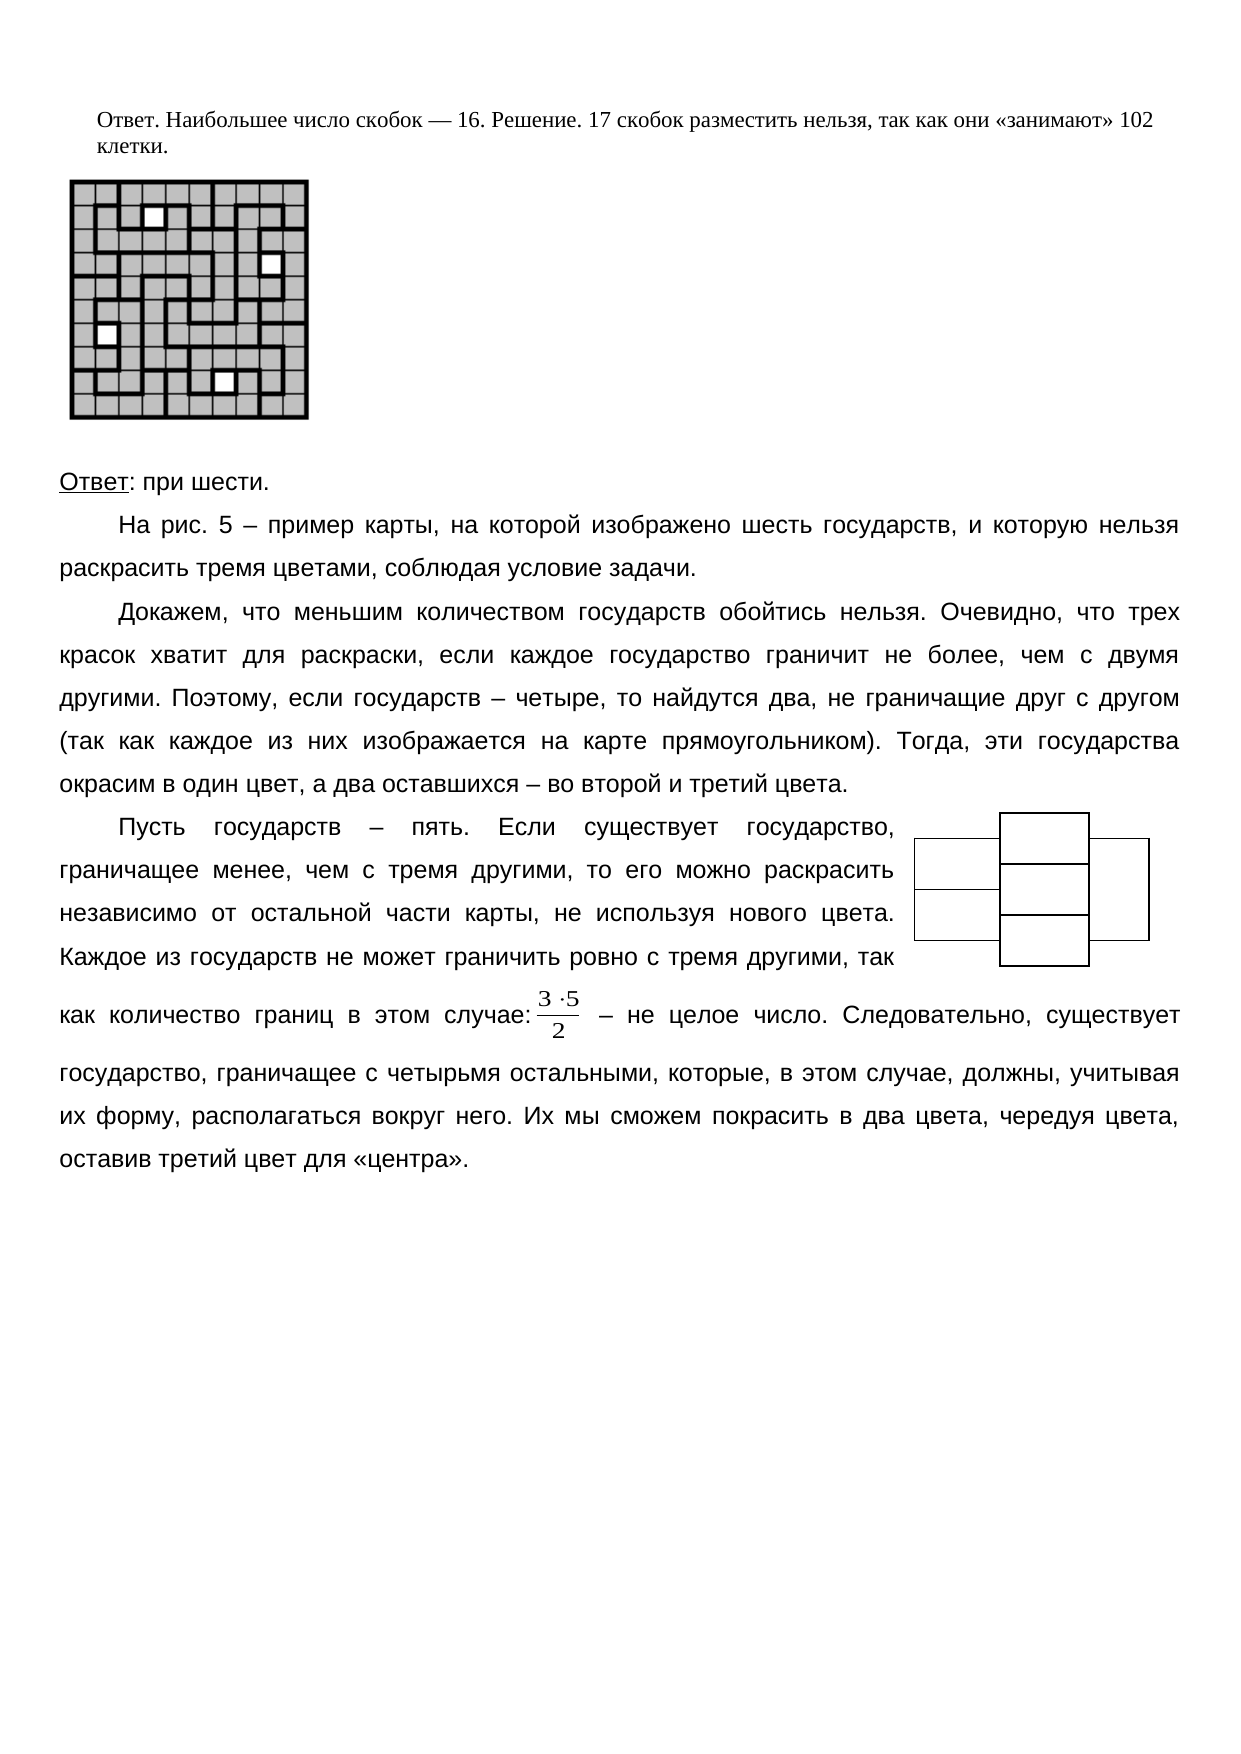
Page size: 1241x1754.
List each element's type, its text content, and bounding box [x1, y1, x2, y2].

table_header [1090, 812, 1149, 838]
text На рис. 5 – пример карты, на которой изображено шесть государств, и которую нельзя раскрасить тремя цветами, соблюдая условие задачи. [59, 510, 1181, 582]
table_cell [1090, 863, 1148, 889]
table_cell [1001, 865, 1088, 889]
table_cell [1001, 838, 1088, 863]
table_cell [915, 839, 999, 863]
text Пусть государств – пять. Если существует государство, граничащее менее, чем с тремя другими, то его можно раскрасить независимо от остальной части карты, не используя нового цвета. Каждое из государств не может граничить ровно с тремя другими, так как количество границ в этом случае: – не целое число. Следовательно, существует государство, граничащее с четырьмя остальными, которые, в этом случае, должны, учитывая их форму, располагаться вокруг него. Их мы сможем покрасить в два цвета, чередуя цвета, оставив третий цвет для «центра». [59, 812, 1181, 1173]
text Ответ: при шести. [59, 467, 1181, 496]
picture [59, 169, 320, 431]
text Докажем, что меньшим количеством государств обойтись нельзя. Очевидно, что трех красок хватит для раскраски, если каждое государство граничит не более, чем с двумя другими. Поэтому, если государств – четыре, то найдутся два, не граничащие друг с другом (так как каждое из них изображается на карте прямоугольником). Тогда, эти государства окрасим в один цвет, а два оставшихся – во второй и третий цвета. [59, 596, 1181, 798]
list Ответ. Наибольшее число скобок — 16. Решение. 17 скобок разместить нельзя, так как они «занимают» 102 клетки. [97, 106, 1181, 159]
table_cell [914, 941, 999, 965]
table_cell [1090, 889, 1148, 914]
table_cell [1090, 941, 1149, 965]
table_header [914, 812, 999, 838]
table_cell [1001, 889, 1088, 914]
table_cell [915, 914, 999, 940]
table_header [1001, 814, 1088, 838]
table_cell [1090, 839, 1148, 863]
table_cell [1001, 940, 1088, 965]
table_cell [1001, 916, 1088, 940]
table_cell [915, 863, 999, 889]
table_cell [1090, 914, 1148, 940]
table_cell [915, 890, 999, 914]
